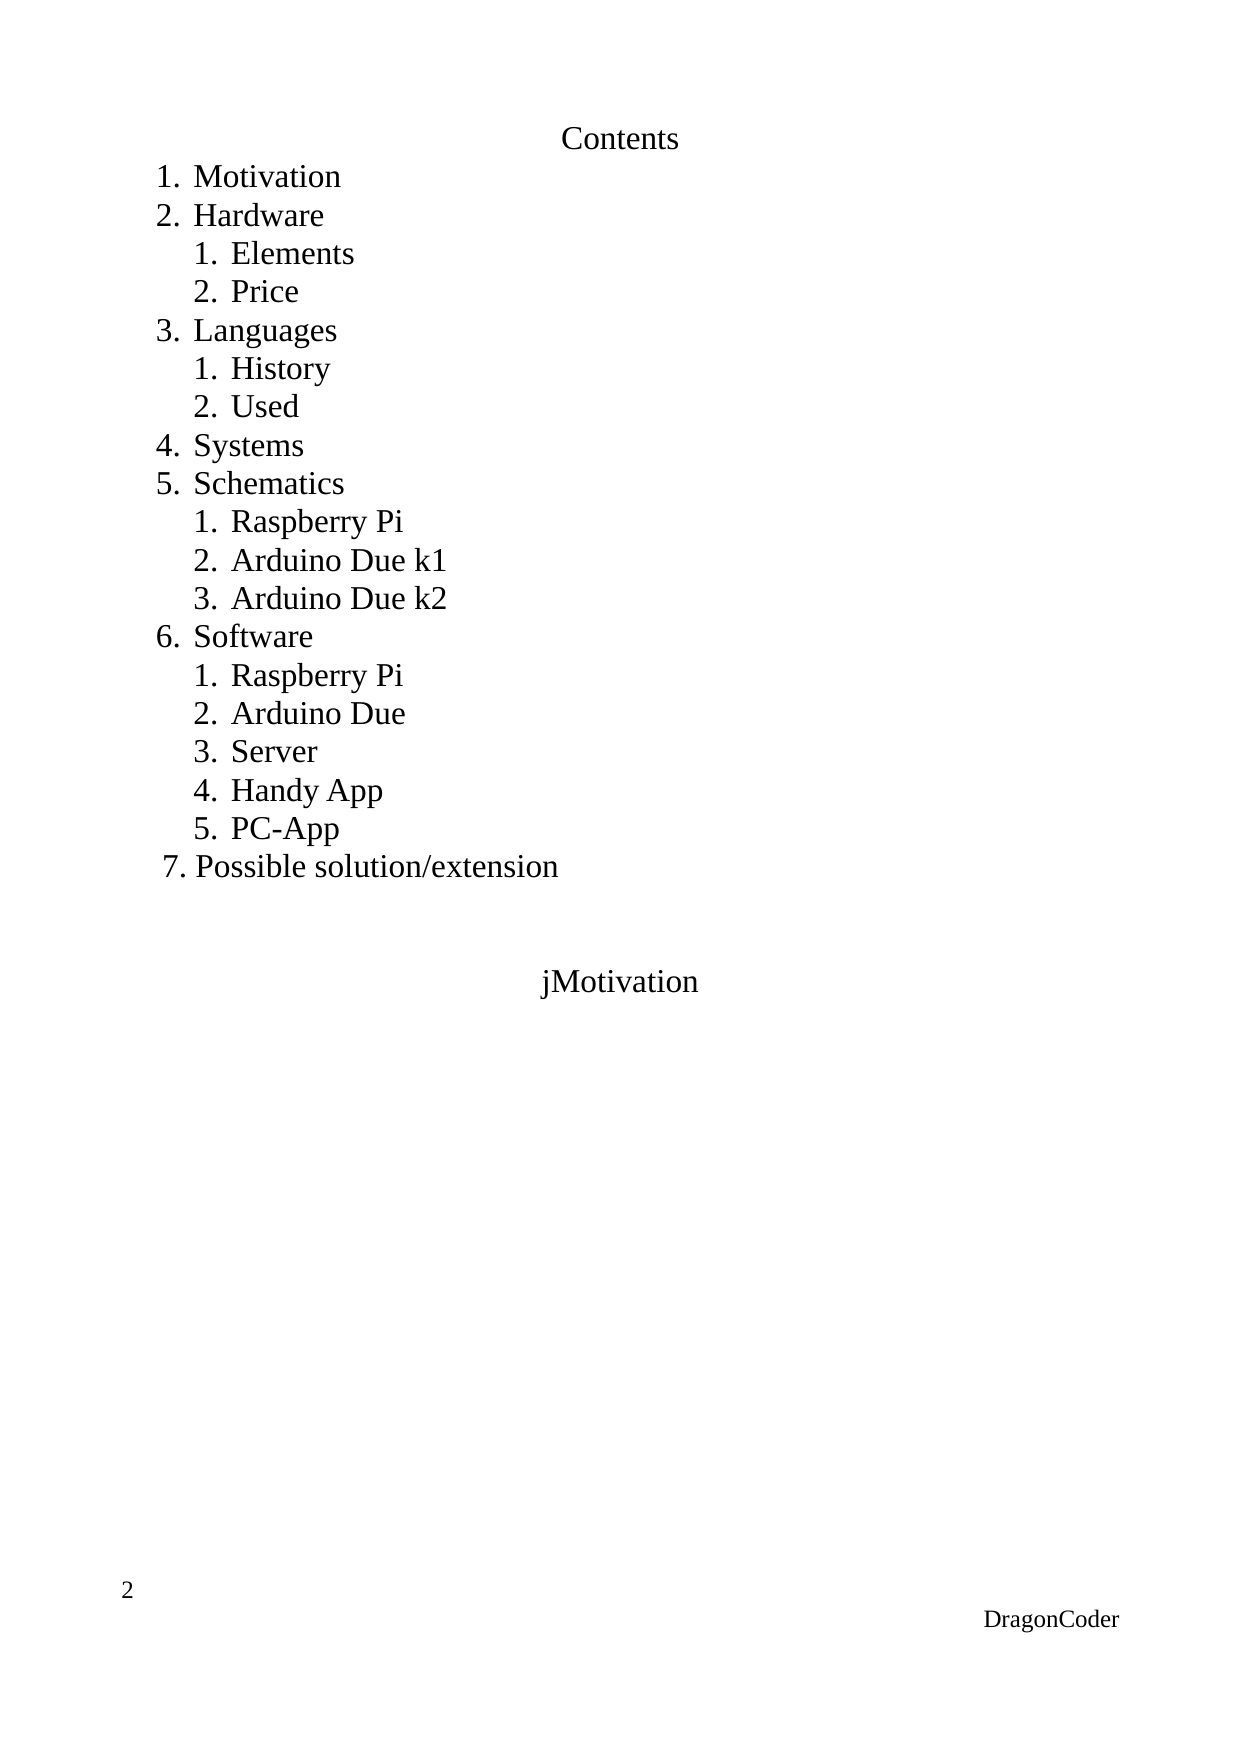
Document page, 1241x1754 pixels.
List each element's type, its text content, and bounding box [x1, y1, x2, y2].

list PC-App [193, 808, 1122, 846]
list Price [193, 271, 1122, 310]
text 7. Possible solution/extension [118, 846, 1122, 885]
list Arduino Due k1 [193, 540, 1122, 578]
list Hardware [156, 195, 1122, 233]
list Software [156, 616, 1122, 655]
text Contents [118, 118, 1122, 156]
list Handy App [193, 770, 1122, 808]
list Elements [193, 233, 1122, 271]
list History [193, 348, 1122, 386]
list Arduino Due k2 [193, 578, 1122, 616]
list Arduino Due [193, 693, 1122, 731]
list Schematics [156, 463, 1122, 501]
text jMotivation [118, 961, 1122, 1000]
list Raspberry Pi [193, 501, 1122, 540]
list Languages [156, 310, 1122, 348]
list Used [193, 386, 1122, 425]
list Server [193, 731, 1122, 770]
list Systems [156, 425, 1122, 463]
list Motivation [156, 156, 1122, 195]
list Raspberry Pi [193, 655, 1122, 693]
